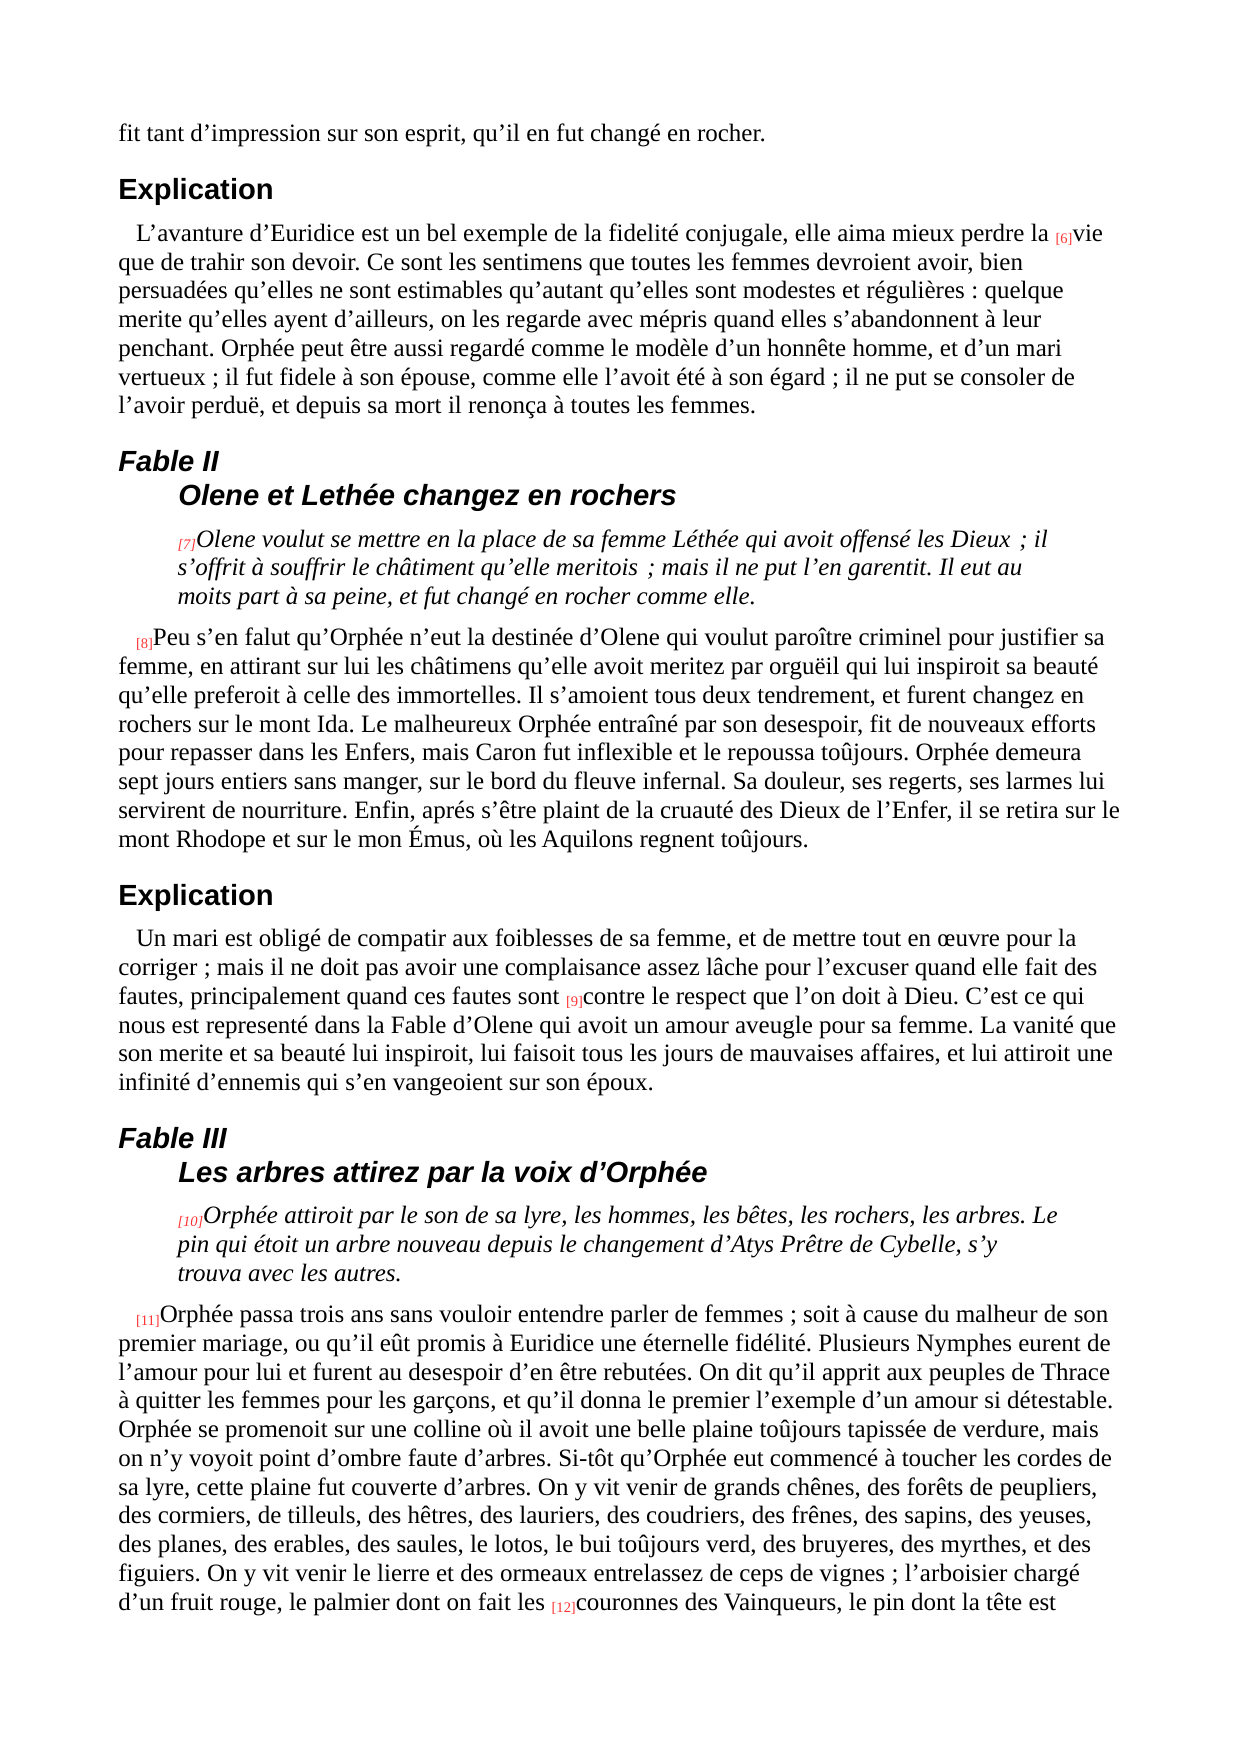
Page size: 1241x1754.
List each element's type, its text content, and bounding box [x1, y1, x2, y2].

text L’avanture d’Euridice est un bel exemple de la fidelité conjugale, elle aima mieux perdre la [6]vie que de trahir son devoir. Ce sont les sentimens que toutes les femmes devroient avoir, bien persuadées qu’elles ne sont estimables qu’autant qu’elles sont modestes et régulières : quelque merite qu’elles ayent d’ailleurs, on les regarde avec mépris quand elles s’abandonnent à leur penchant. Orphée peut être aussi regardé comme le modèle d’un honnête homme, et d’un mari vertueux ; il fut fidele à son épouse, comme elle l’avoit été à son égard ; il ne put se consoler de l’avoir perduë, et depuis sa mort il renonça à toutes les femmes. [118, 218, 1122, 419]
text [7]Olene voulut se mettre en la place de sa femme Léthée qui avoit offensé les Dieux ; il s’offrit à souffrir le châtiment qu’elle meritois ; mais il ne put l’en garentit. Il eut au moits part à sa peine, et fut changé en rocher comme elle. [177, 524, 1063, 610]
text fit tant d’impression sur son esprit, qu’il en fut changé en rocher. [118, 118, 1122, 147]
text [8]Peu s’en falut qu’Orphée n’eut la destinée d’Olene qui voulut paroître criminel pour justifier sa femme, en attirant sur lui les châtimens qu’elle avoit meritez par orguëil qui lui inspiroit sa beauté qu’elle preferoit à celle des immortelles. Il s’amoient tous deux tendrement, et furent changez en rochers sur le mont Ida. Le malheureux Orphée entraîné par son desespoir, fit de nouveaux efforts pour repasser dans les Enfers, mais Caron fut inflexible et le repoussa toûjours. Orphée demeura sept jours entiers sans manger, sur le bord du fleuve infernal. Sa douleur, ses regerts, ses larmes lui servirent de nourriture. Enfin, aprés s’être plaint de la cruauté des Dieux de l’Enfer, il se retira sur le mont Rhodope et sur le mon Émus, où les Aquilons regnent toûjours. [118, 622, 1122, 852]
subtitle Fable III Les arbres attirez par la voix d’Orphée [118, 1121, 1122, 1188]
text [11]Orphée passa trois ans sans vouloir entendre parler de femmes ; soit à cause du malheur de son premier mariage, ou qu’il eût promis à Euridice une éternelle fidélité. Plusieurs Nymphes eurent de l’amour pour lui et furent au desespoir d’en être rebutées. On dit qu’il apprit aux peuples de Thrace à quitter les femmes pour les garçons, et qu’il donna le premier l’exemple d’un amour si détestable. Orphée se promenoit sur une colline où il avoit une belle plaine toûjours tapissée de verdure, mais on n’y voyoit point d’ombre faute d’arbres. Si-tôt qu’Orphée eut commencé à toucher les cordes de sa lyre, cette plaine fut couverte d’arbres. On y vit venir de grands chênes, des forêts de peupliers, des cormiers, de tilleuls, des hêtres, des lauriers, des coudriers, des frênes, des sapins, des yeuses, des planes, des erables, des saules, le lotos, le bui toûjours verd, des bruyeres, des myrthes, et des figuiers. On y vit venir le lierre et des ormeaux entrelassez de ceps de vignes ; l’arboisier chargé d’un fruit rouge, le palmier dont on fait les [12]couronnes des Vainqueurs, le pin dont la tête est [118, 1299, 1122, 1616]
text Un mari est obligé de compatir aux foiblesses de sa femme, et de mettre tout en œuvre pour la corriger ; mais il ne doit pas avoir une complaisance assez lâche pour l’excuser quand elle fait des fautes, principalement quand ces fautes sont [9]contre le respect que l’on doit à Dieu. C’est ce qui nous est representé dans la Fable d’Olene qui avoit un amour aveugle pour sa femme. La vanité que son merite et sa beauté lui inspiroit, lui faisoit tous les jours de mauvaises affaires, et lui attiroit une infinité d’ennemis qui s’en vangeoient sur son époux. [118, 923, 1122, 1096]
subtitle Fable II Olene et Lethée changez en rochers [118, 444, 1122, 511]
text [10]Orphée attiroit par le son de sa lyre, les hommes, les bêtes, les rochers, les arbres. Le pin qui étoit un arbre nouveau depuis le changement d’Atys Prêtre de Cybelle, s’y trouva avec les autres. [177, 1201, 1063, 1287]
subtitle Explication [118, 172, 1122, 205]
subtitle Explication [118, 877, 1122, 911]
